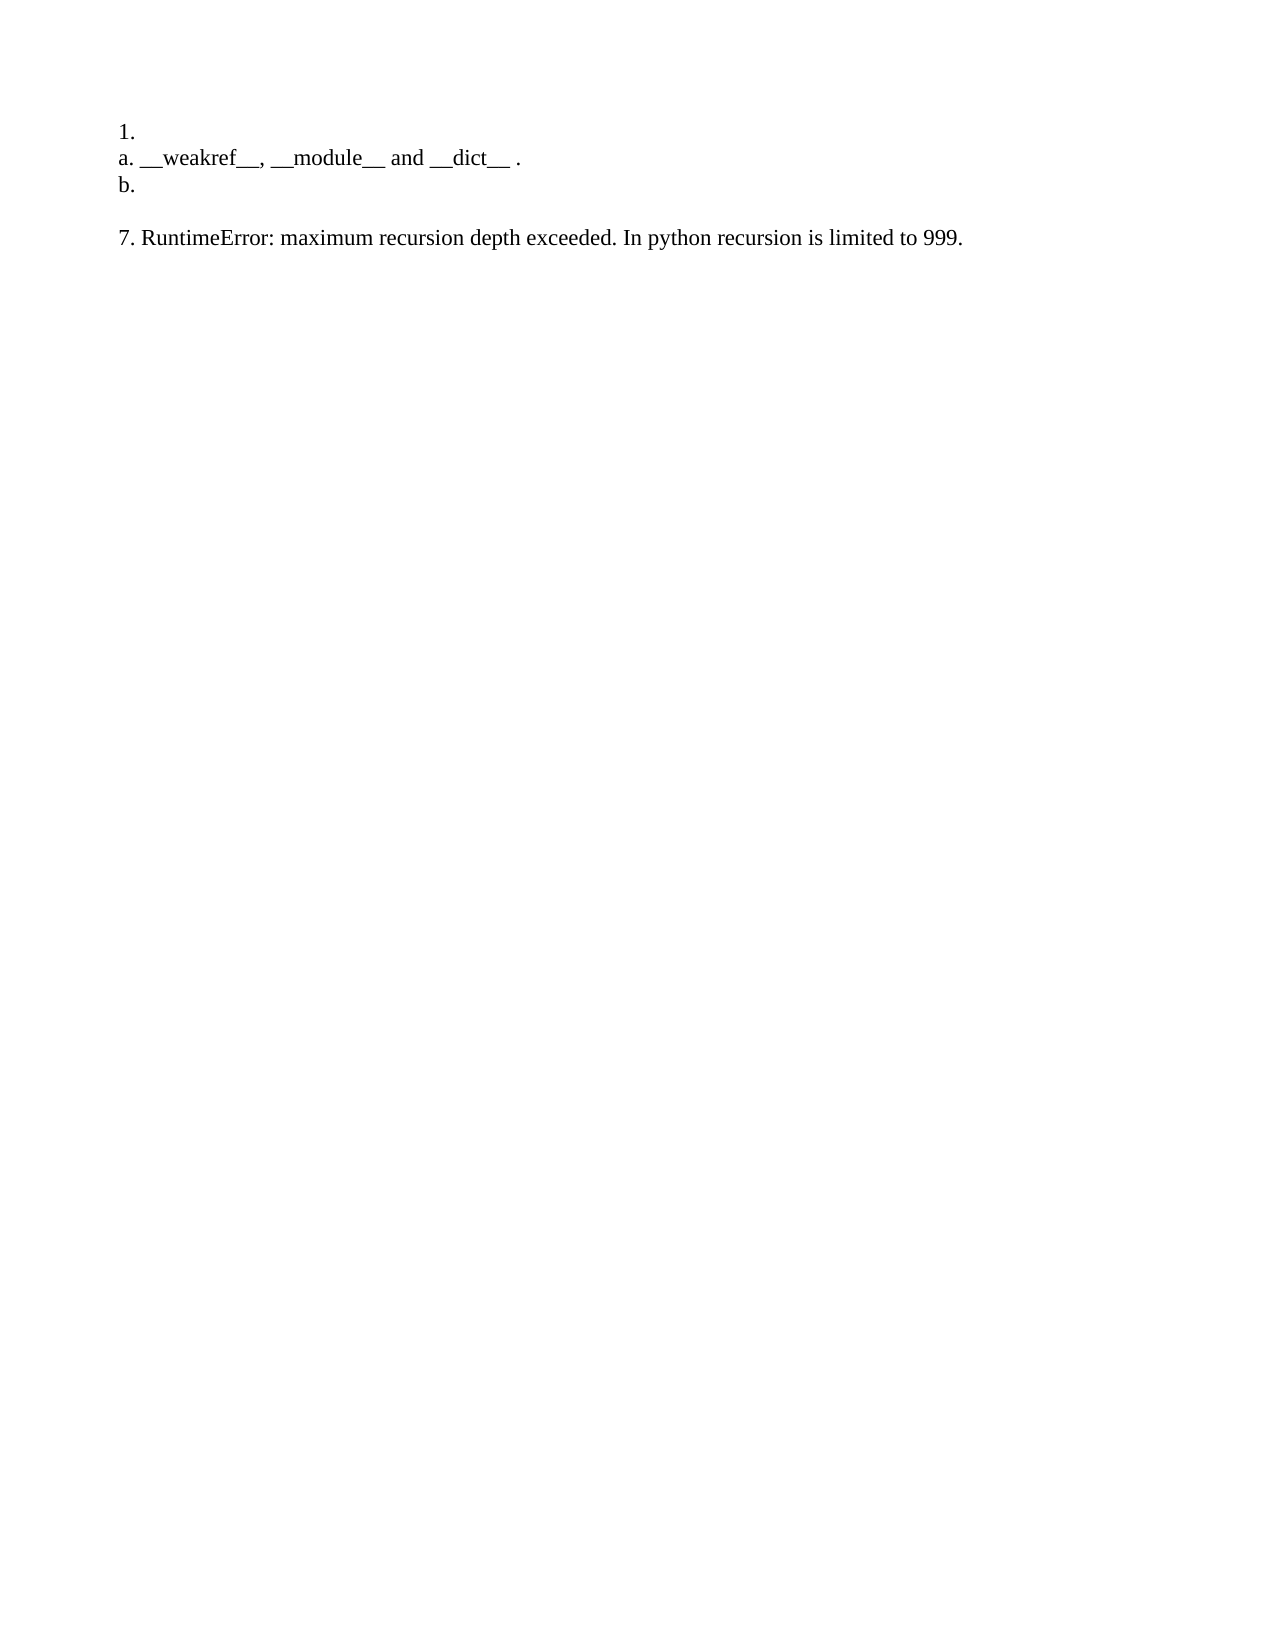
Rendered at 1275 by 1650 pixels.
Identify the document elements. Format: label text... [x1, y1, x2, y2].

text 7. RuntimeError: maximum recursion depth exceeded. In python recursion is limited to 999. [118, 223, 1157, 250]
text b. [118, 171, 1157, 197]
text 1. [118, 118, 1157, 144]
text a. __weakref__, __module__ and __dict__ . [118, 144, 1157, 171]
